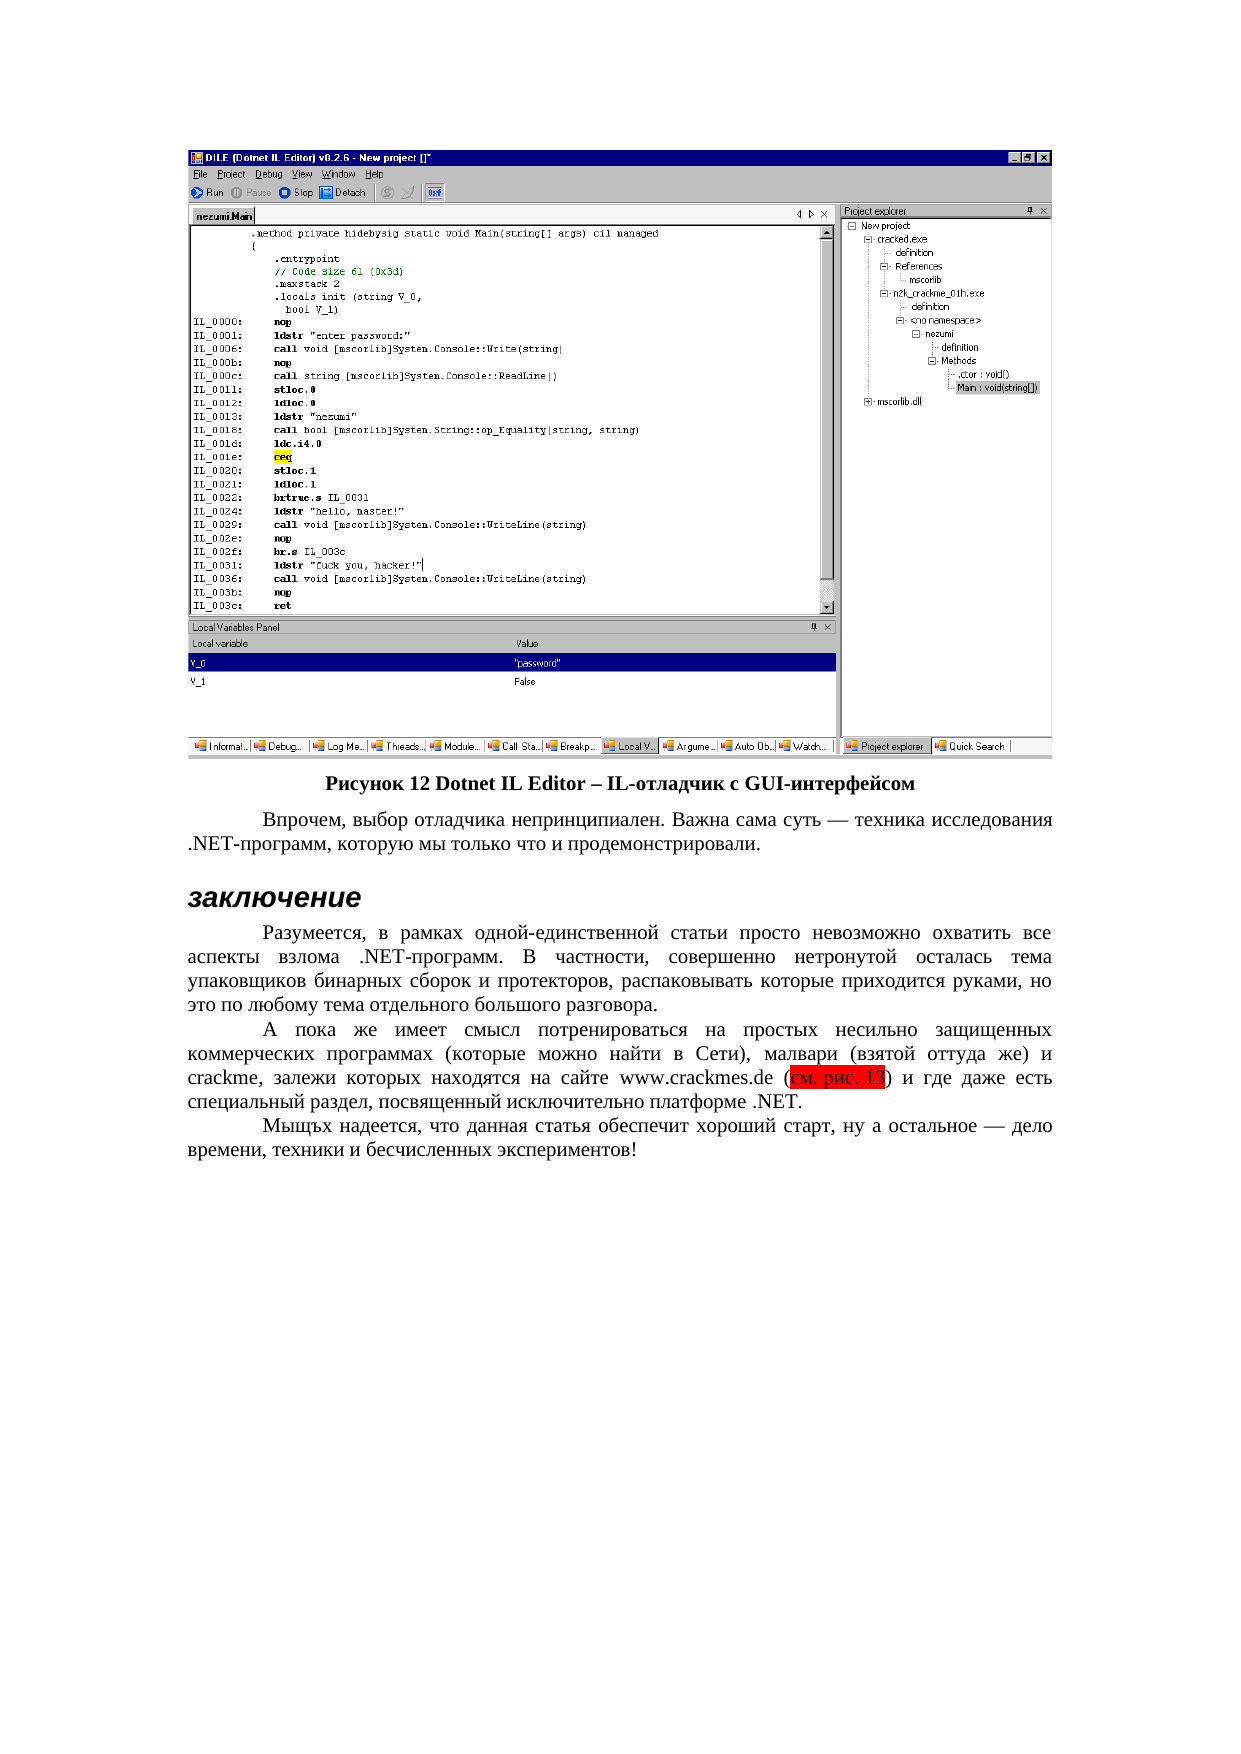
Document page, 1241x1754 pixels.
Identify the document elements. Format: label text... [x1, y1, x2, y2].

picture [188, 150, 1052, 759]
text Рисунок 12 Dotnet IL Editor – IL-отладчик с GUI-интерфейсом [187, 771, 1053, 795]
text Мыщъх надеется, что данная статья обеспечит хороший старт, ну а остальное — дело времени, техники и бесчисленных экспериментов! [187, 1113, 1053, 1161]
subtitle заключение [187, 880, 1053, 914]
text Разумеется, в рамках одной-единственной статьи просто невозможно охватить все аспекты взлома .NET-программ. В частности, совершенно нетронутой осталась тема упаковщиков бинарных сборок и протекторов, распаковывать которые приходится руками, но это по любому тема отдельного большого разговора. [187, 920, 1053, 1016]
text Впрочем, выбор отладчика непринципиален. Важна сама суть — техника исследования .NET-программ, которую мы только что и продемонстрировали. [187, 807, 1053, 855]
text А пока же имеет смысл потренироваться на простых несильно защищенных коммерческих программах (которые можно найти в Сети), малвари (взятой оттуда же) и crackme, залежи которых находятся на сайте www.crackmes.de (см. рис. 13) и где даже есть специальный раздел, посвященный исключительно платформе .NET. [187, 1016, 1053, 1113]
